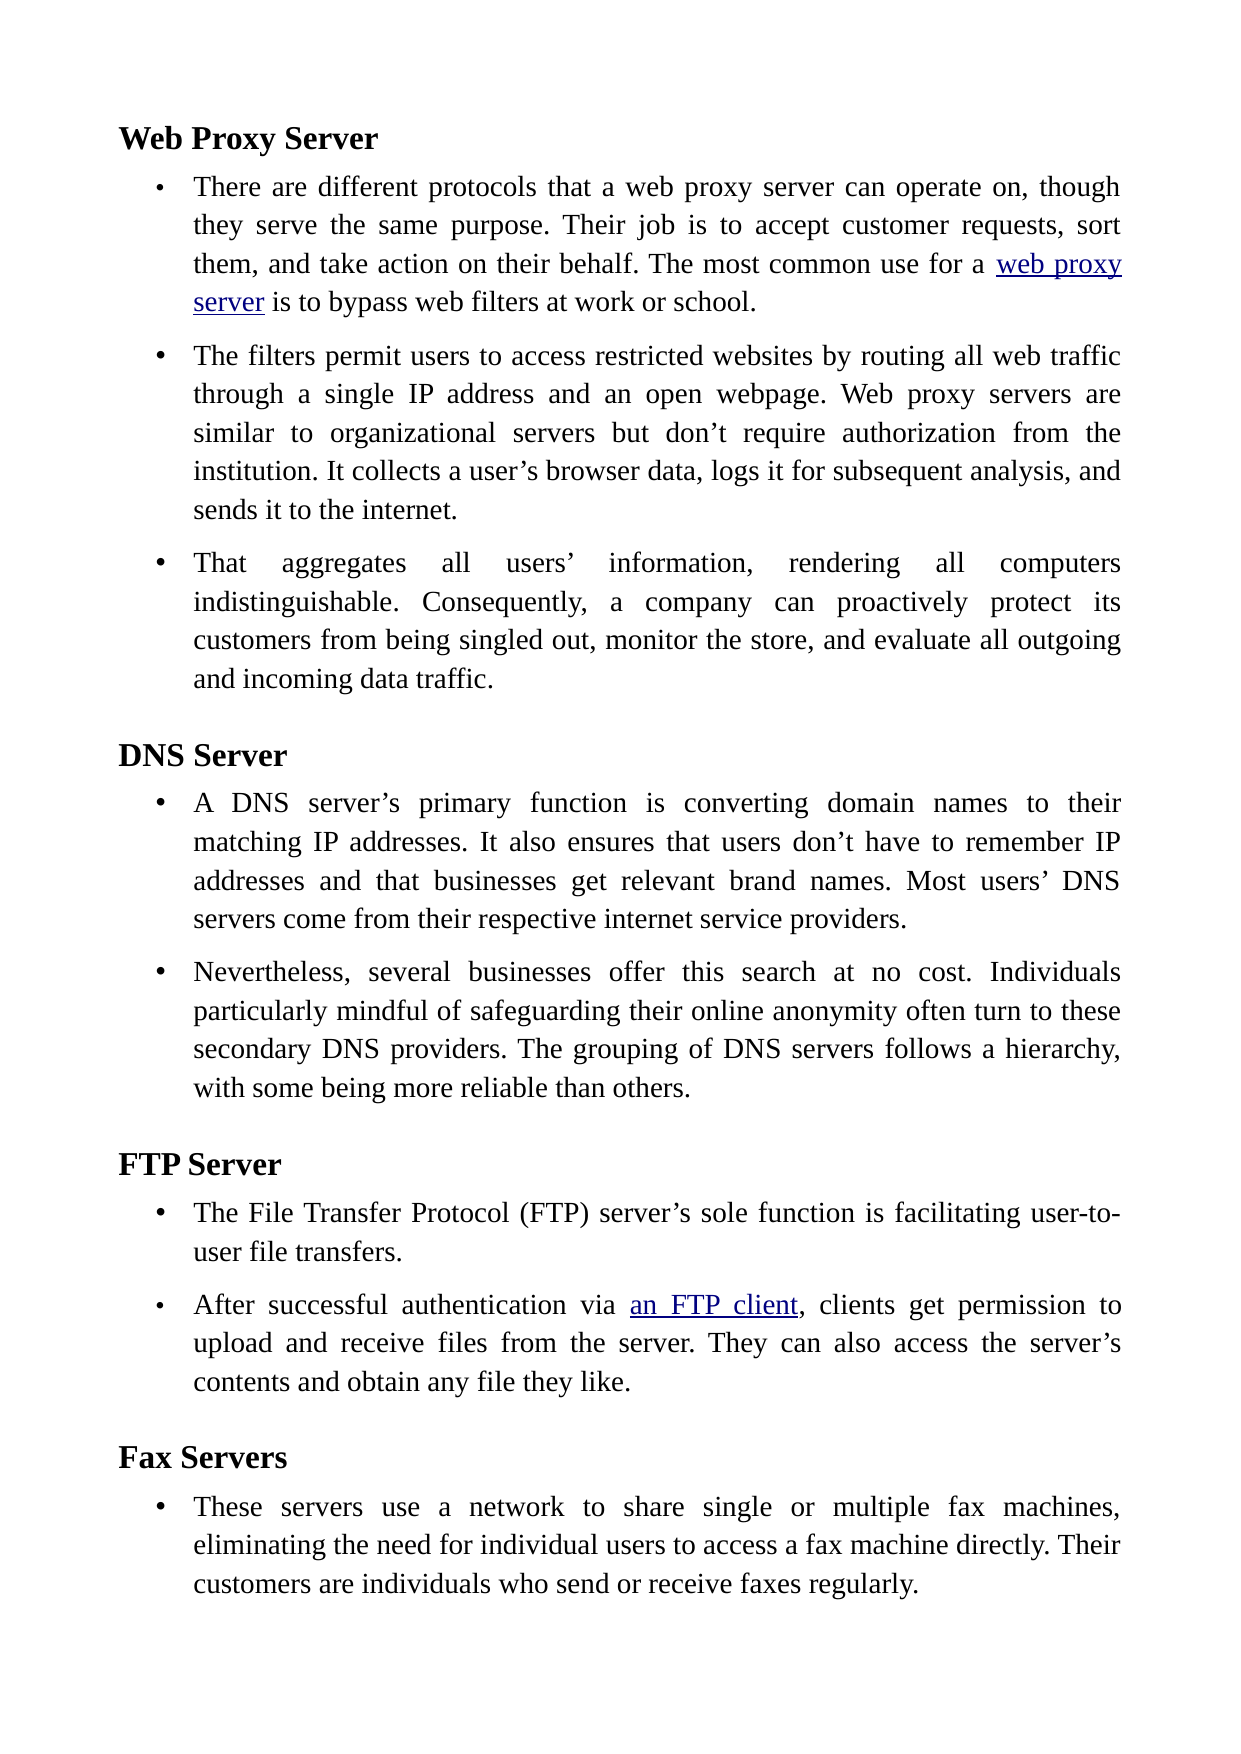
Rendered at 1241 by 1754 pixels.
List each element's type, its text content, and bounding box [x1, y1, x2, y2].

list The File Transfer Protocol (FTP) server’s sole function is facilitating user-to-user file transfers. [156, 1195, 1122, 1267]
subtitle DNS Server [118, 735, 1122, 773]
list That aggregates all users’ information, rendering all computers indistinguishable. Consequently, a company can proactively protect its customers from being singled out, monitor the store, and evaluate all outgoing and incoming data traffic. [156, 545, 1122, 694]
subtitle Web Proxy Server [118, 118, 1122, 156]
subtitle Fax Servers [118, 1438, 1122, 1476]
list After successful authentication via an FTP client, clients get permission to upload and receive files from the server. They can also access the server’s contents and obtain any file they like. [156, 1287, 1122, 1397]
list A DNS server’s primary function is converting domain names to their matching IP addresses. It also ensures that users don’t have to remember IP addresses and that businesses get relevant brand names. Most users’ DNS servers come from their respective internet service providers. [156, 786, 1122, 935]
list There are different protocols that a web proxy server can operate on, though they serve the same purpose. Their job is to accept customer requests, sort them, and take action on their behalf. The most common use for a web proxy server is to bypass web filters at work or school. [156, 169, 1122, 318]
list Nevertheless, several businesses offer this search at no cost. Individuals particularly mindful of safeguarding their online anonymity often turn to these secondary DNS providers. The grouping of DNS servers follows a hierarchy, with some being more reliable than others. [156, 954, 1122, 1104]
list These servers use a network to share single or multiple fax machines, eliminating the need for individual users to access a fax machine directly. Their customers are individuals who send or receive faxes regularly. [156, 1489, 1122, 1599]
list The filters permit users to access restricted websites by routing all web traffic through a single IP address and an open webpage. Web proxy servers are similar to organizational servers but don’t require authorization from the institution. It collects a user’s browser data, logs it for subsequent analysis, and sends it to the internet. [156, 338, 1122, 526]
subtitle FTP Server [118, 1144, 1122, 1182]
